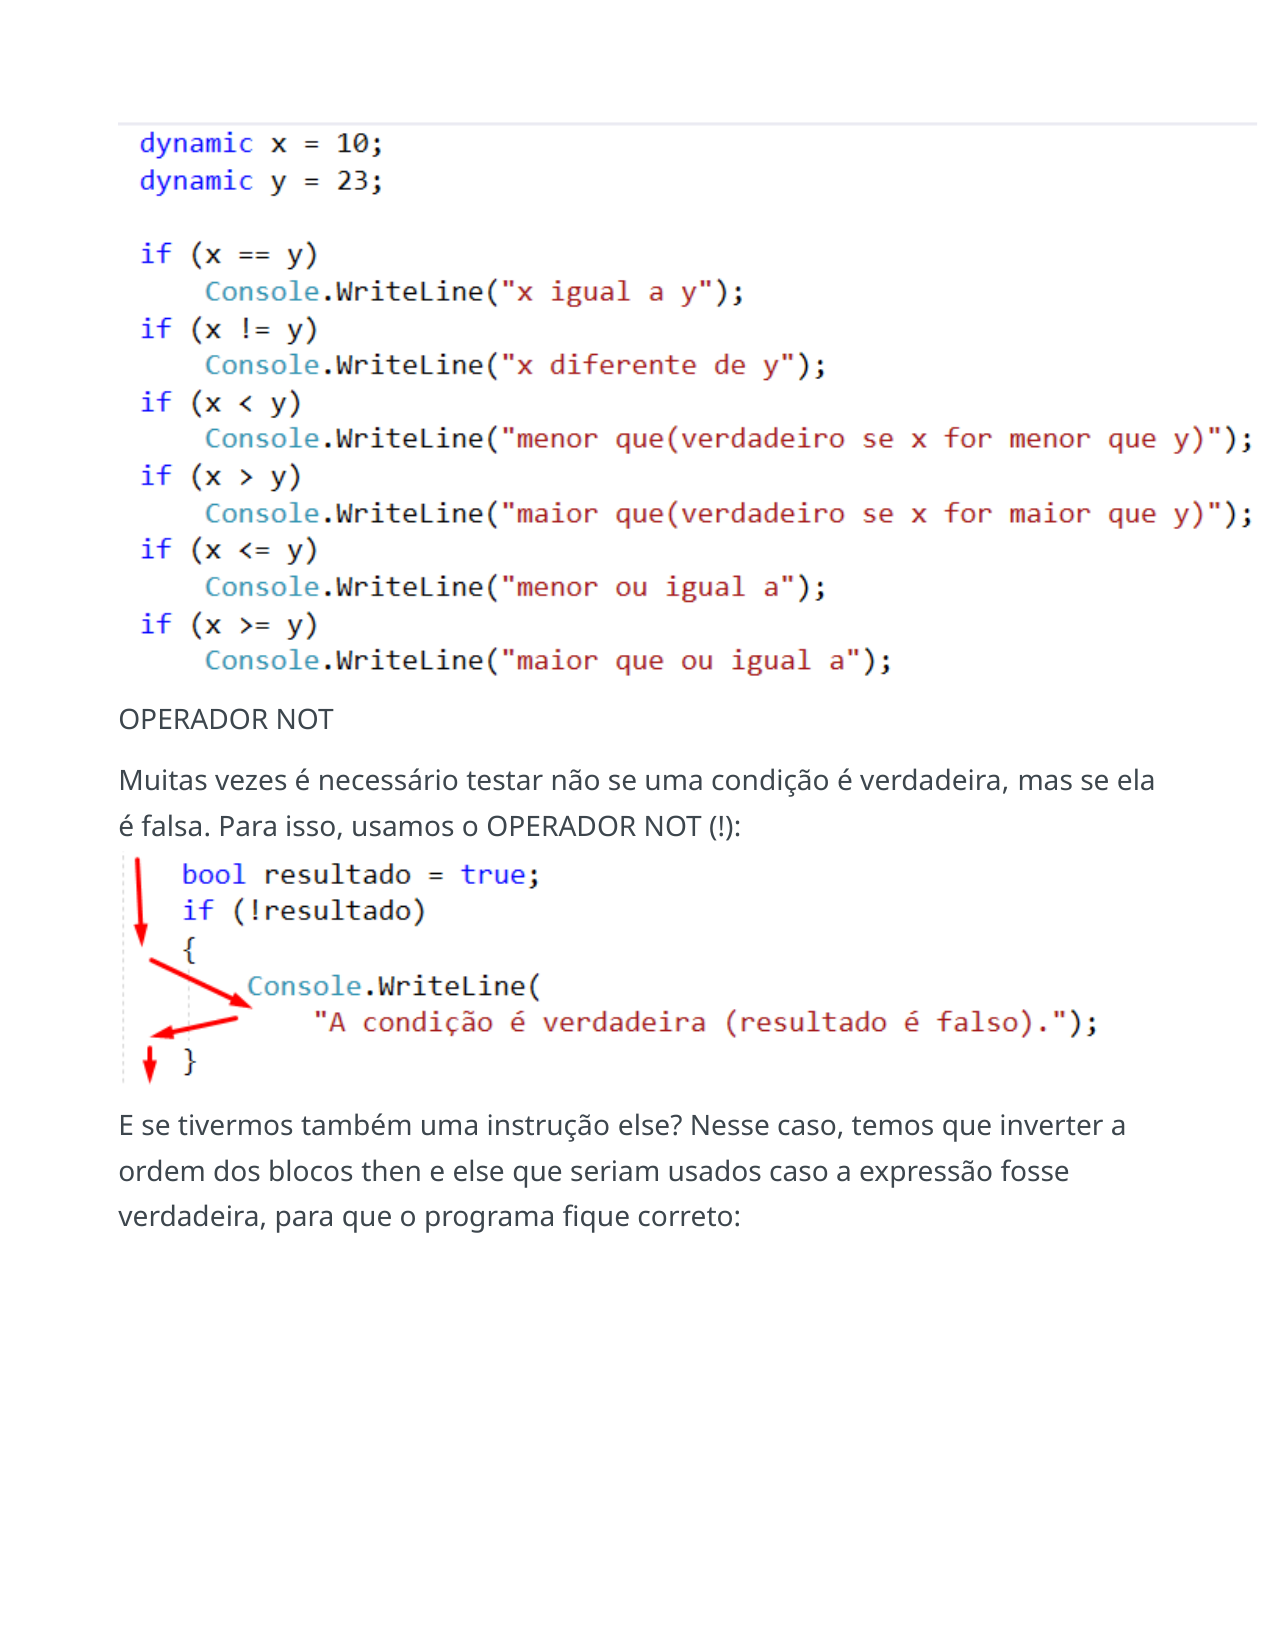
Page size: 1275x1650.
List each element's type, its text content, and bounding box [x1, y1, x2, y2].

picture [118, 851, 1131, 1085]
picture [118, 118, 1258, 679]
text E se tivermos também uma instrução else? Nesse caso, temos que inverter a ordem dos blocos then e else que seriam usados caso a expressão fosse verdadeira, para que o programa fique correto: [118, 1105, 1157, 1235]
text OPERADOR NOT [118, 699, 1157, 738]
text Muitas vezes é necessário testar não se uma condição é verdadeira, mas se ela é falsa. Para isso, usamos o OPERADOR NOT (!): [118, 760, 1157, 844]
